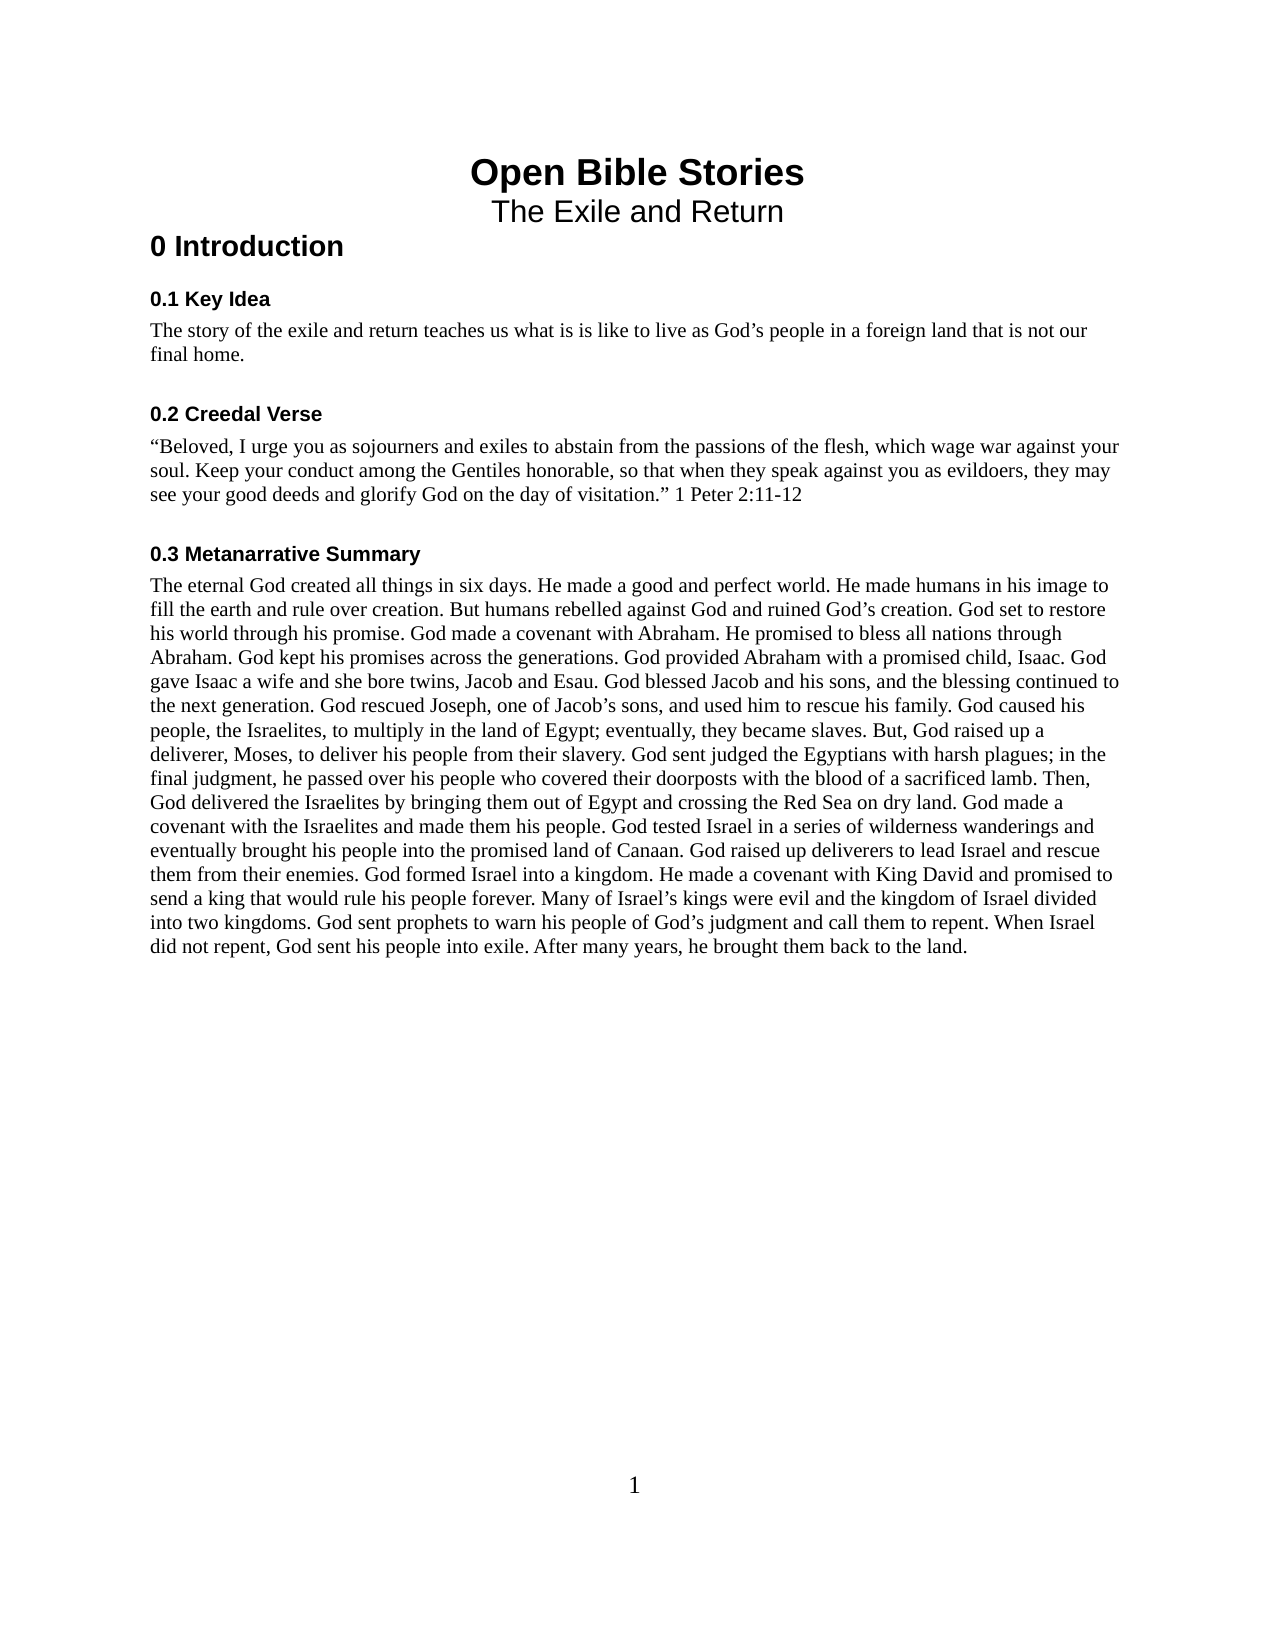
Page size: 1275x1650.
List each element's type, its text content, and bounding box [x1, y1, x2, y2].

subtitle 0.2 Creedal Verse [150, 402, 1125, 426]
subtitle 0.3 Metanarrative Summary [150, 542, 1125, 566]
title Open Bible Stories [150, 150, 1125, 193]
subtitle 0.1 Key Idea [150, 287, 1125, 311]
subtitle The Exile and Return [150, 193, 1125, 229]
subtitle 0 Introduction [150, 229, 1125, 263]
text “Beloved, I urge you as sojourners and exiles to abstain from the passions of the flesh, which wage war against your soul. Keep your conduct among the Gentiles honorable, so that when they speak against you as evildoers, they may see your good deeds and glorify God on the day of visitation.” 1 Peter 2:11-12 [150, 433, 1125, 506]
text The eternal God created all things in six days. He made a good and perfect world. He made humans in his image to fill the earth and rule over creation. But humans rebelled against God and ruined God’s creation. God set to restore his world through his promise. God made a covenant with Abraham. He promised to bless all nations through Abraham. God kept his promises across the generations. God provided Abraham with a promised child, Isaac. God gave Isaac a wife and she bore twins, Jacob and Esau. God blessed Jacob and his sons, and the blessing continued to the next generation. God rescued Joseph, one of Jacob’s sons, and used him to rescue his family. God caused his people, the Israelites, to multiply in the land of Egypt; eventually, they became slaves. But, God raised up a deliverer, Moses, to deliver his people from their slavery. God sent judged the Egyptians with harsh plagues; in the final judgment, he passed over his people who covered their doorposts with the blood of a sacrificed lamb. Then, God delivered the Israelites by bringing them out of Egypt and crossing the Red Sea on dry land. God made a covenant with the Israelites and made them his people. God tested Israel in a series of wilderness wanderings and eventually brought his people into the promised land of Canaan. God raised up deliverers to lead Israel and rescue them from their enemies. God formed Israel into a kingdom. He made a covenant with King David and promised to send a king that would rule his people forever. Many of Israel’s kings were evil and the kingdom of Israel divided into two kingdoms. God sent prophets to warn his people of God’s judgment and call them to repent. When Israel did not repent, God sent his people into exile. After many years, he brought them back to the land. [150, 573, 1125, 958]
text The story of the exile and return teaches us what is is like to live as God’s people in a foreign land that is not our final home. [150, 318, 1125, 366]
